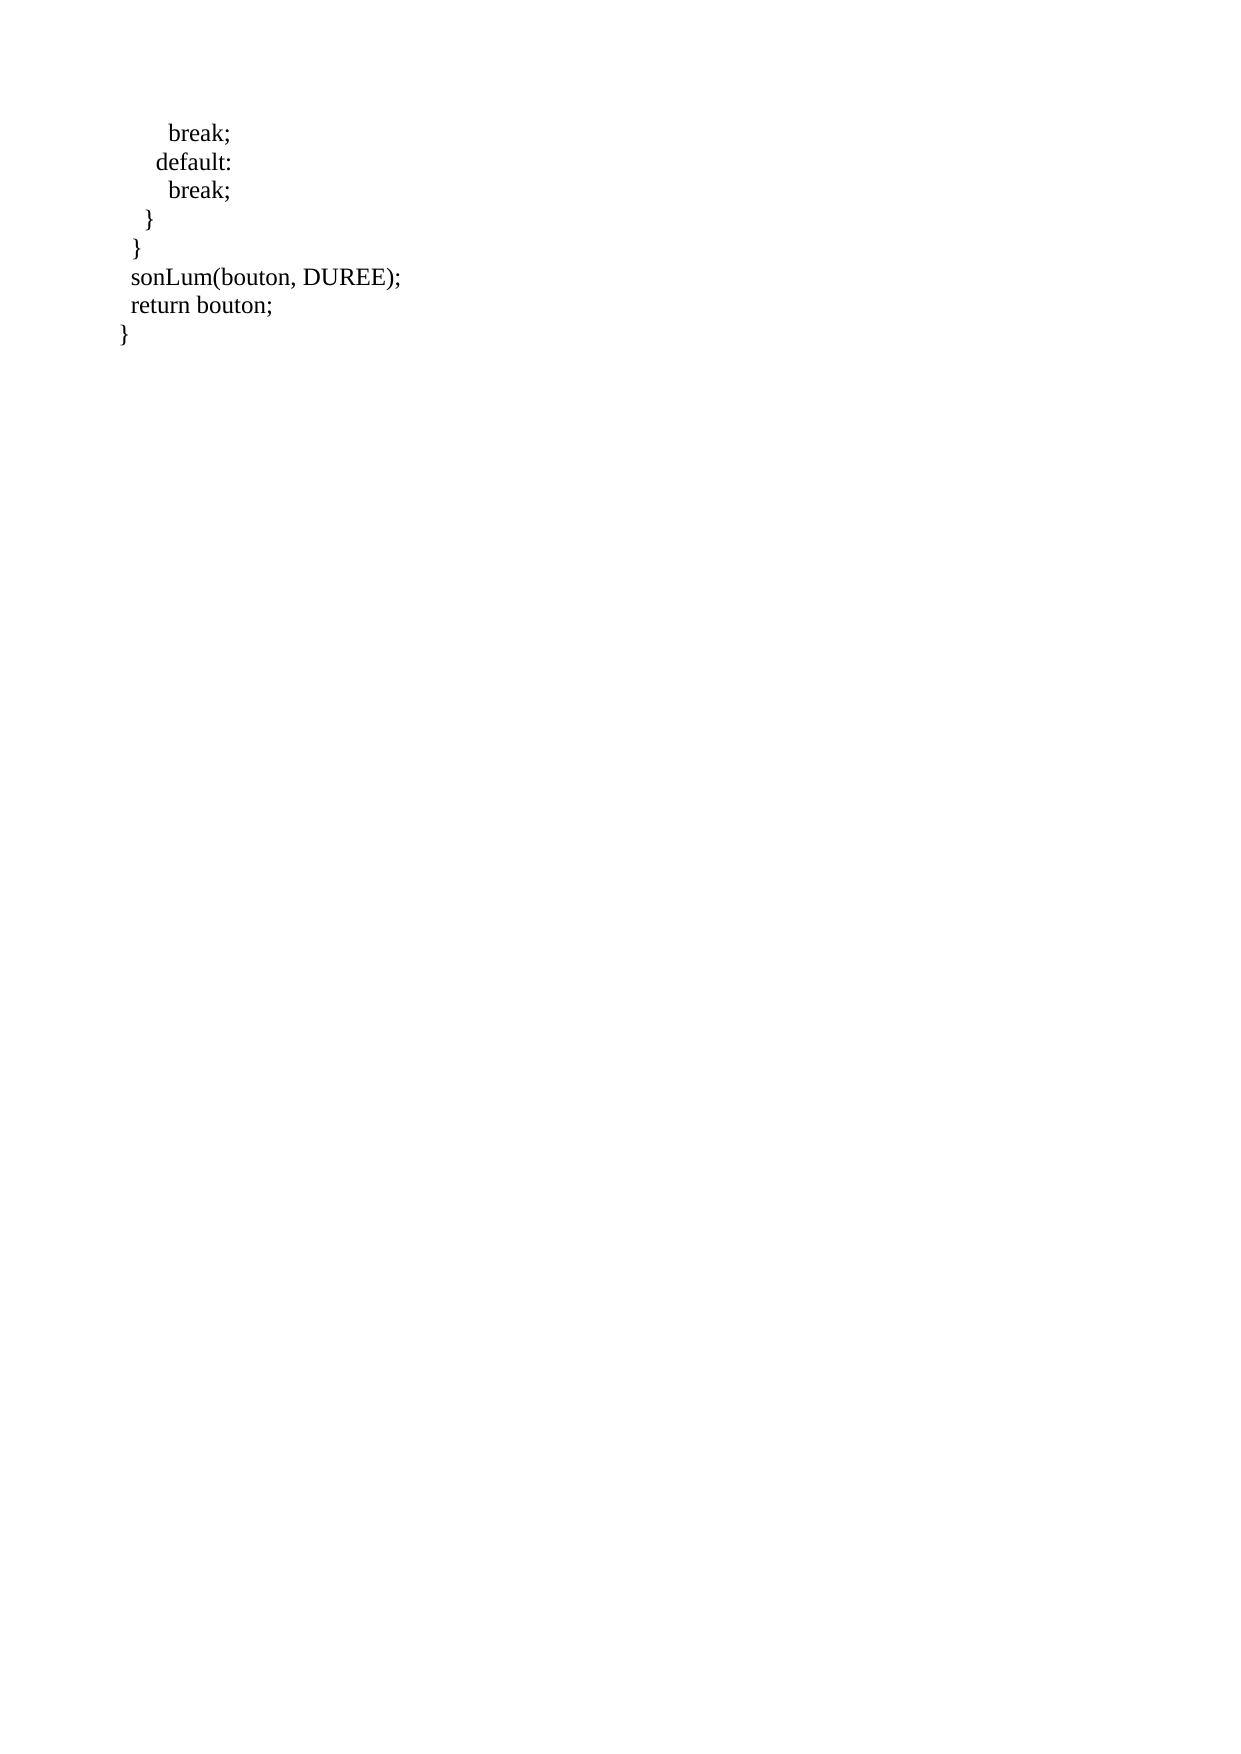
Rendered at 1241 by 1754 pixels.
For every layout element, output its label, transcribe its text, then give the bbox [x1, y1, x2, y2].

text return bouton; [118, 291, 1122, 319]
text } [118, 319, 1122, 348]
text } [118, 204, 1122, 233]
text break; [118, 176, 1122, 204]
text sonLum(bouton, DUREE); [118, 262, 1122, 291]
text break; [118, 118, 1122, 147]
text default: [118, 147, 1122, 176]
text } [118, 233, 1122, 262]
